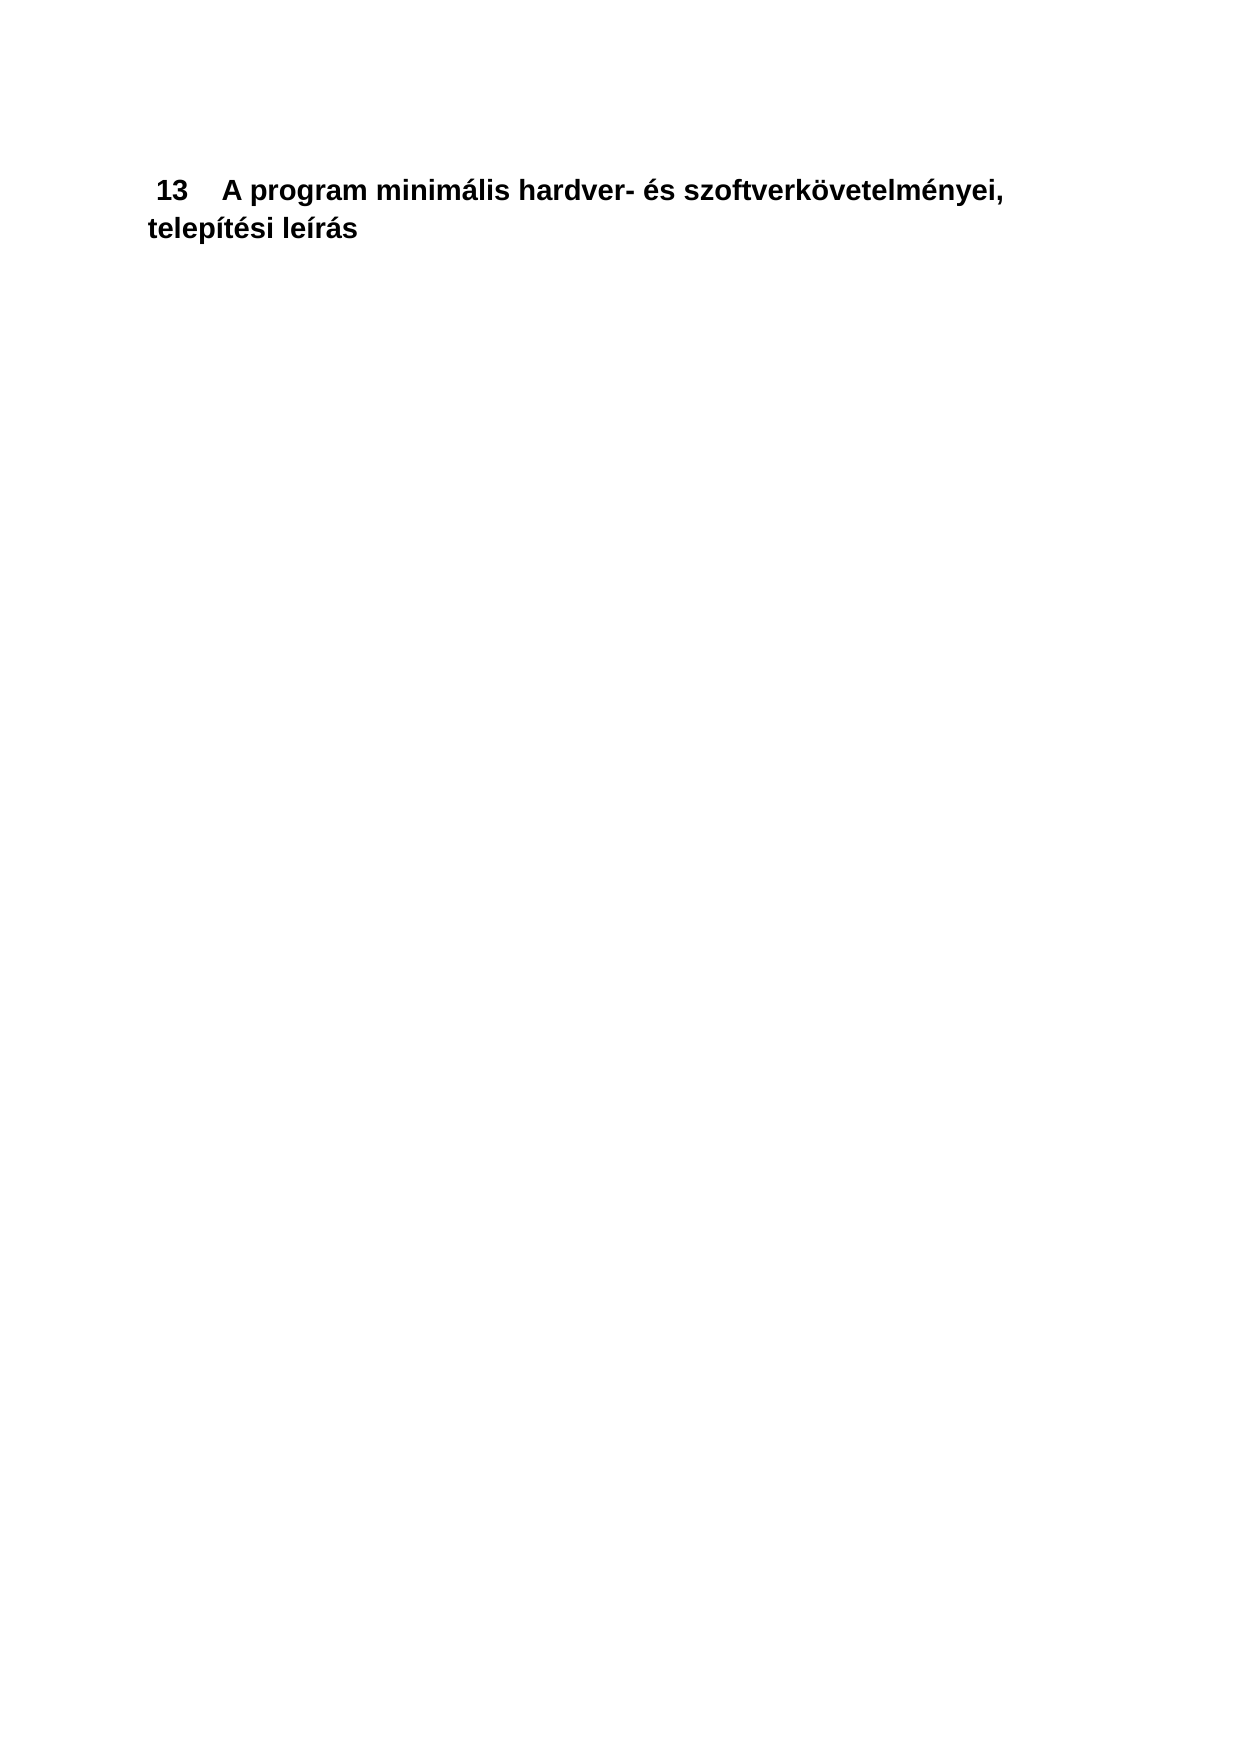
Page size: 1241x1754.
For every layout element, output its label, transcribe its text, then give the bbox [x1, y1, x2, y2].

subtitle A program minimális hardver- és szoftverkövetelményei, telepítési leírás [148, 173, 1093, 245]
